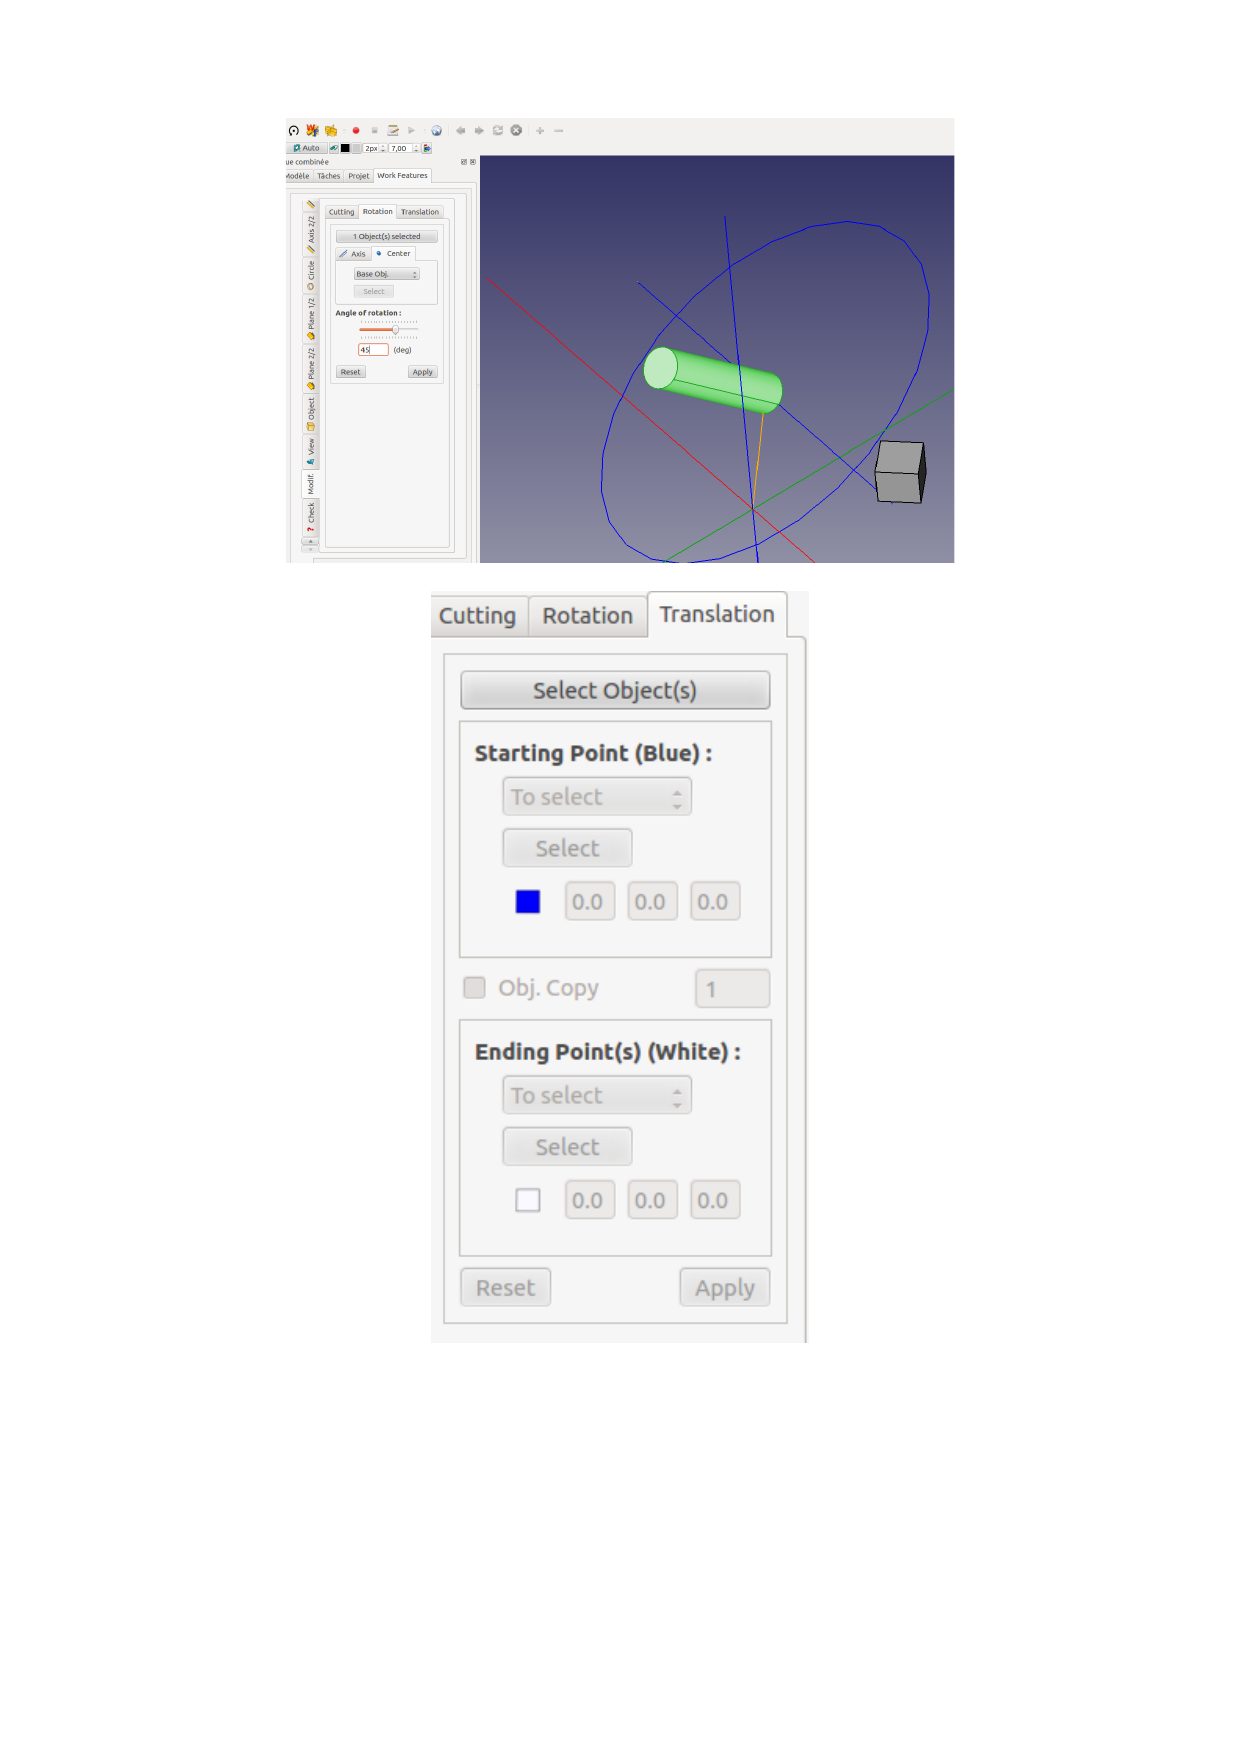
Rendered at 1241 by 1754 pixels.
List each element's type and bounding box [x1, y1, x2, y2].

picture [431, 591, 809, 1343]
picture [285, 118, 955, 563]
